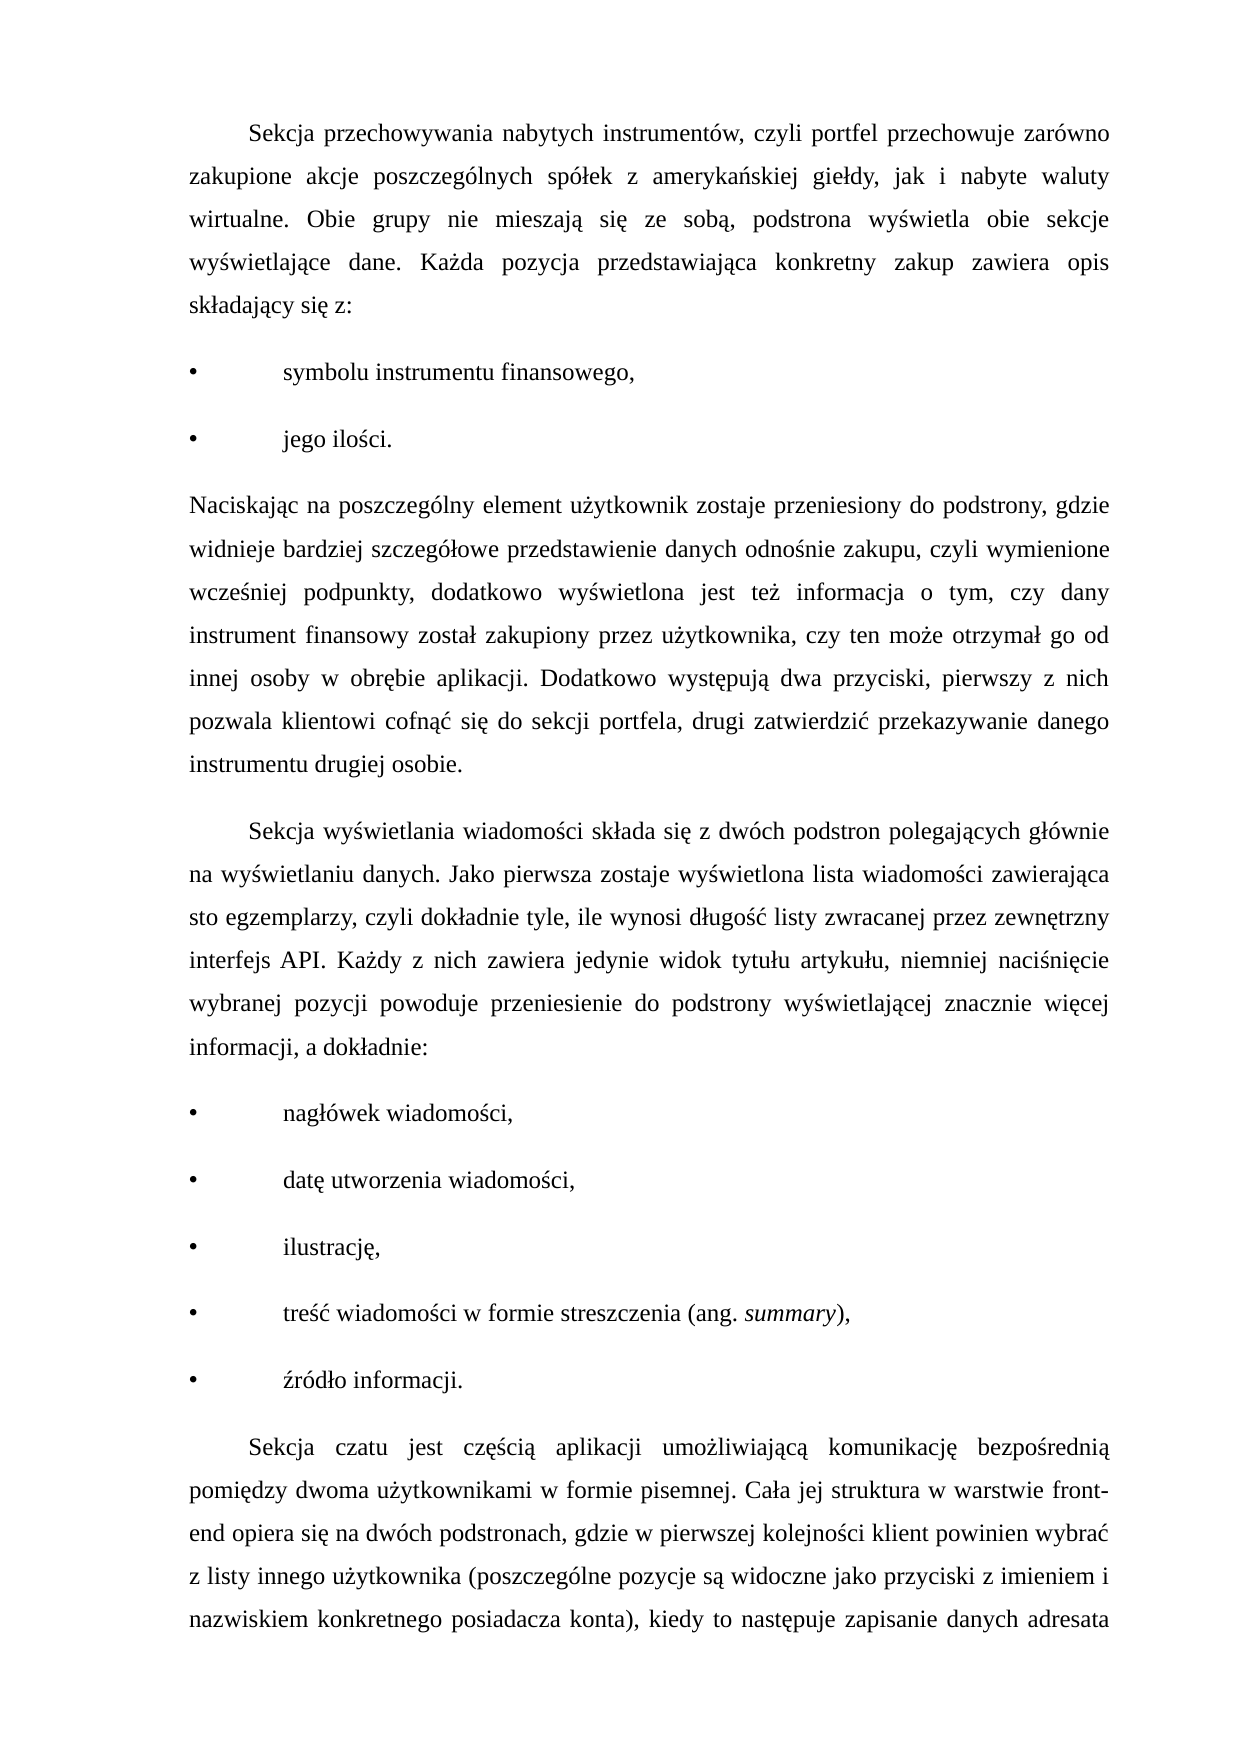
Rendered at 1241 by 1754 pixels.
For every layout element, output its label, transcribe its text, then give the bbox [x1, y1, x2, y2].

list jego ilości. [189, 424, 1110, 453]
list datę utworzenia wiadomości, [189, 1165, 1110, 1194]
list nagłówek wiadomości, [189, 1098, 1110, 1127]
list treść wiadomości w formie streszczenia (ang. summary), [189, 1298, 1110, 1327]
list ilustrację, [189, 1232, 1110, 1260]
text Naciskając na poszczególny element użytkownik zostaje przeniesiony do podstrony, gdzie widnieje bardziej szczegółowe przedstawienie danych odnośnie zakupu, czyli wymienione wcześniej podpunkty, dodatkowo wyświetlona jest też informacja o tym, czy dany instrument finansowy został zakupiony przez użytkownika, czy ten może otrzymał go od innej osoby w obrębie aplikacji. Dodatkowo występują dwa przyciski, pierwszy z nich pozwala klientowi cofnąć się do sekcji portfela, drugi zatwierdzić przekazywanie danego instrumentu drugiej osobie. [189, 491, 1110, 778]
text Sekcja czatu jest częścią aplikacji umożliwiającą komunikację bezpośrednią pomiędzy dwoma użytkownikami w formie pisemnej. Cała jej struktura w warstwie front-end opiera się na dwóch podstronach, gdzie w pierwszej kolejności klient powinien wybrać z listy innego użytkownika (poszczególne pozycje są widoczne jako przyciski z imieniem i nazwiskiem konkretnego posiadacza konta), kiedy to następuje zapisanie danych adresata [189, 1432, 1110, 1633]
list źródło informacji. [189, 1365, 1110, 1394]
text Sekcja wyświetlania wiadomości składa się z dwóch podstron polegających głównie na wyświetlaniu danych. Jako pierwsza zostaje wyświetlona lista wiadomości zawierająca sto egzemplarzy, czyli dokładnie tyle, ile wynosi długość listy zwracanej przez zewnętrzny interfejs API. Każdy z nich zawiera jedynie widok tytułu artykułu, niemniej naciśnięcie wybranej pozycji powoduje przeniesienie do podstrony wyświetlającej znacznie więcej informacji, a dokładnie: [189, 816, 1110, 1060]
list symbolu instrumentu finansowego, [189, 357, 1110, 386]
text Sekcja przechowywania nabytych instrumentów, czyli portfel przechowuje zarówno zakupione akcje poszczególnych spółek z amerykańskiej giełdy, jak i nabyte waluty wirtualne. Obie grupy nie mieszają się ze sobą, podstrona wyświetla obie sekcje wyświetlające dane. Każda pozycja przedstawiająca konkretny zakup zawiera opis składający się z: [189, 118, 1110, 319]
